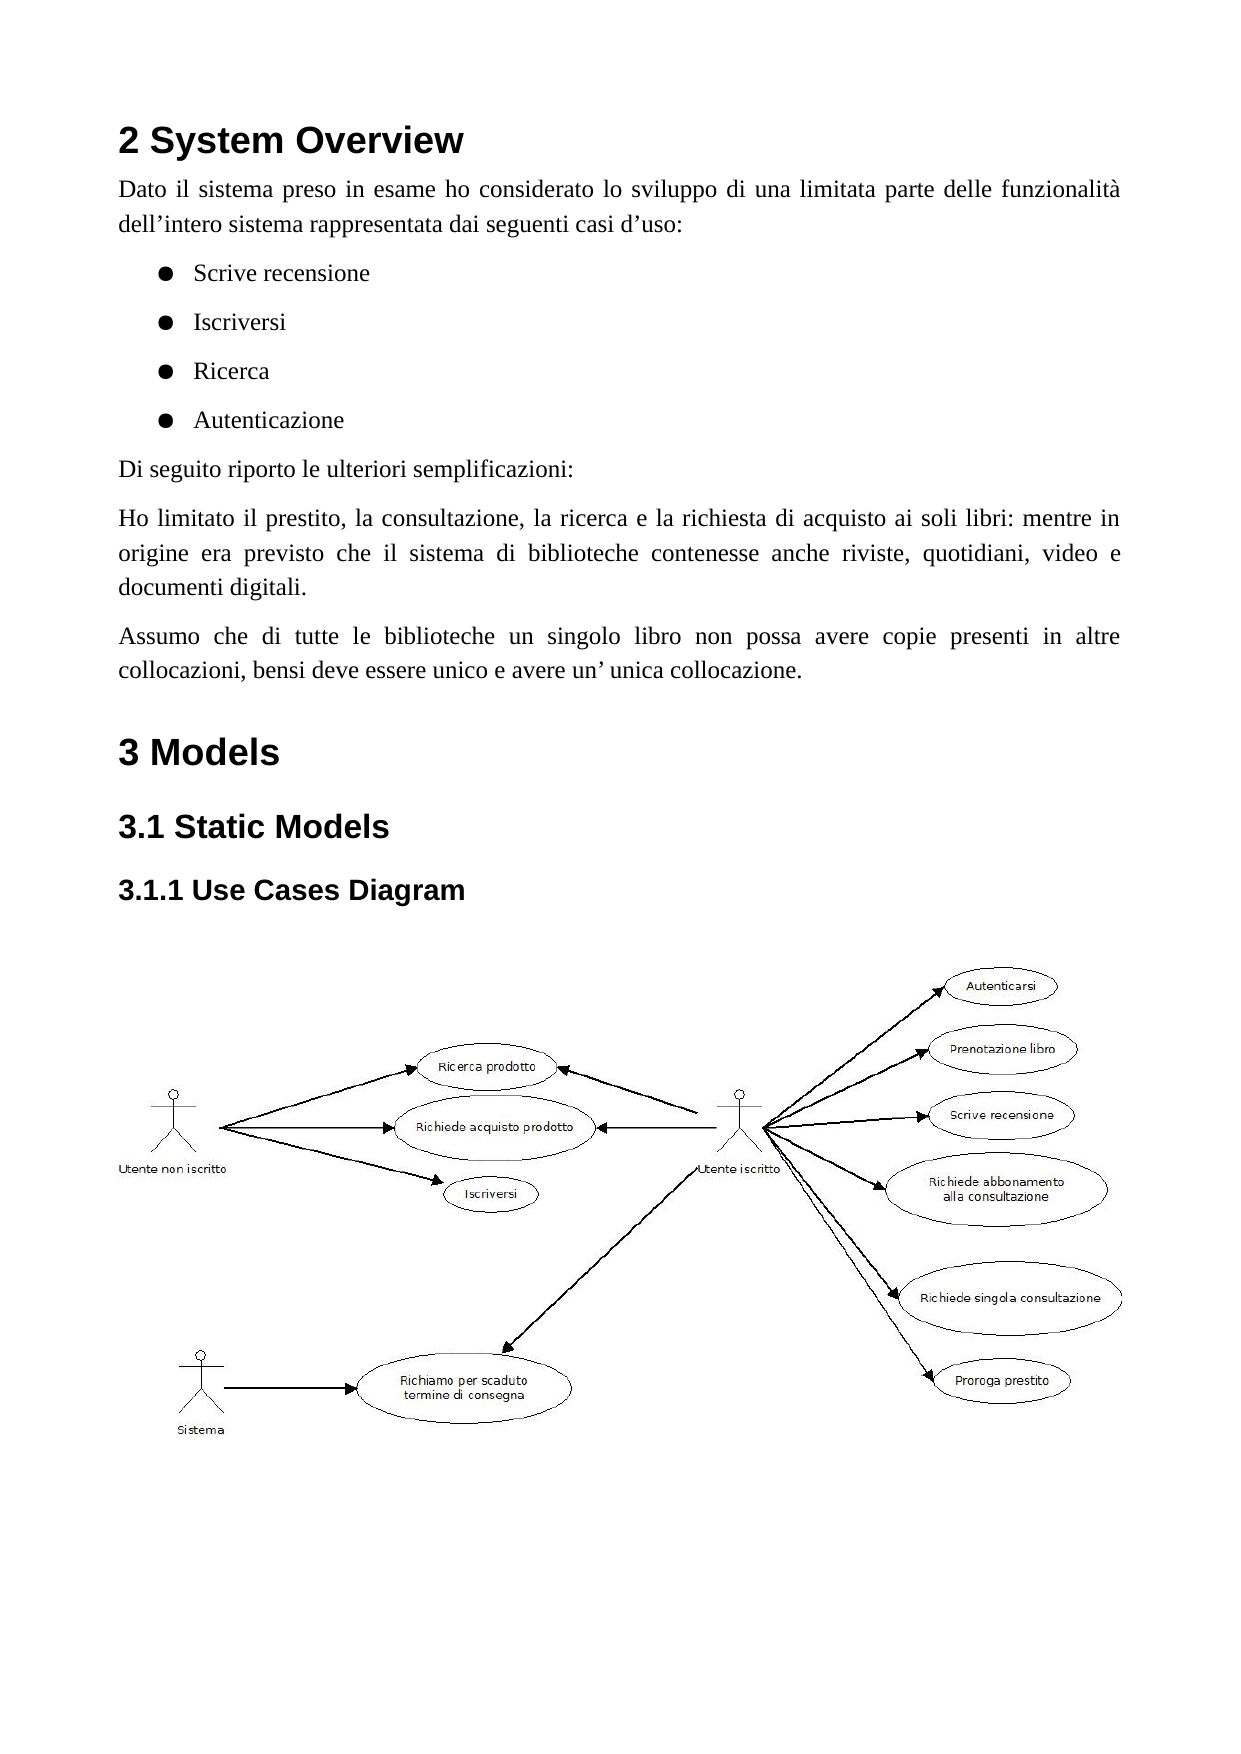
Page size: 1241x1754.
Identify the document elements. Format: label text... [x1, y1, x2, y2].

text Dato il sistema preso in esame ho considerato lo sviluppo di una limitata parte delle funzionalità dell’intero sistema rappresentata dai seguenti casi d’uso: [118, 174, 1122, 237]
subtitle 3 Models [118, 730, 1122, 773]
list Scrive recensione [156, 258, 1122, 287]
text Ho limitato il prestito, la consultazione, la ricerca e la richiesta di acquisto ai soli libri: mentre in origine era previsto che il sistema di biblioteche contenesse anche riviste, quotidiani, video e documenti digitali. [118, 503, 1122, 601]
text Assumo che di tutte le biblioteche un singolo libro non possa avere copie presenti in altre collocazioni, bensi deve essere unico e avere un’ unica collocazione. [118, 621, 1122, 684]
subtitle 2 System Overview [118, 118, 1122, 162]
list Autenticazione [156, 405, 1122, 434]
text Di seguito riporto le ulteriori semplificazioni: [118, 454, 1122, 483]
subtitle 3.1.1 Use Cases Diagram [118, 872, 1122, 906]
list Ricerca [156, 356, 1122, 385]
subtitle 3.1 Static Models [118, 807, 1122, 845]
list Iscriversi [156, 307, 1122, 336]
picture [118, 967, 1123, 1440]
